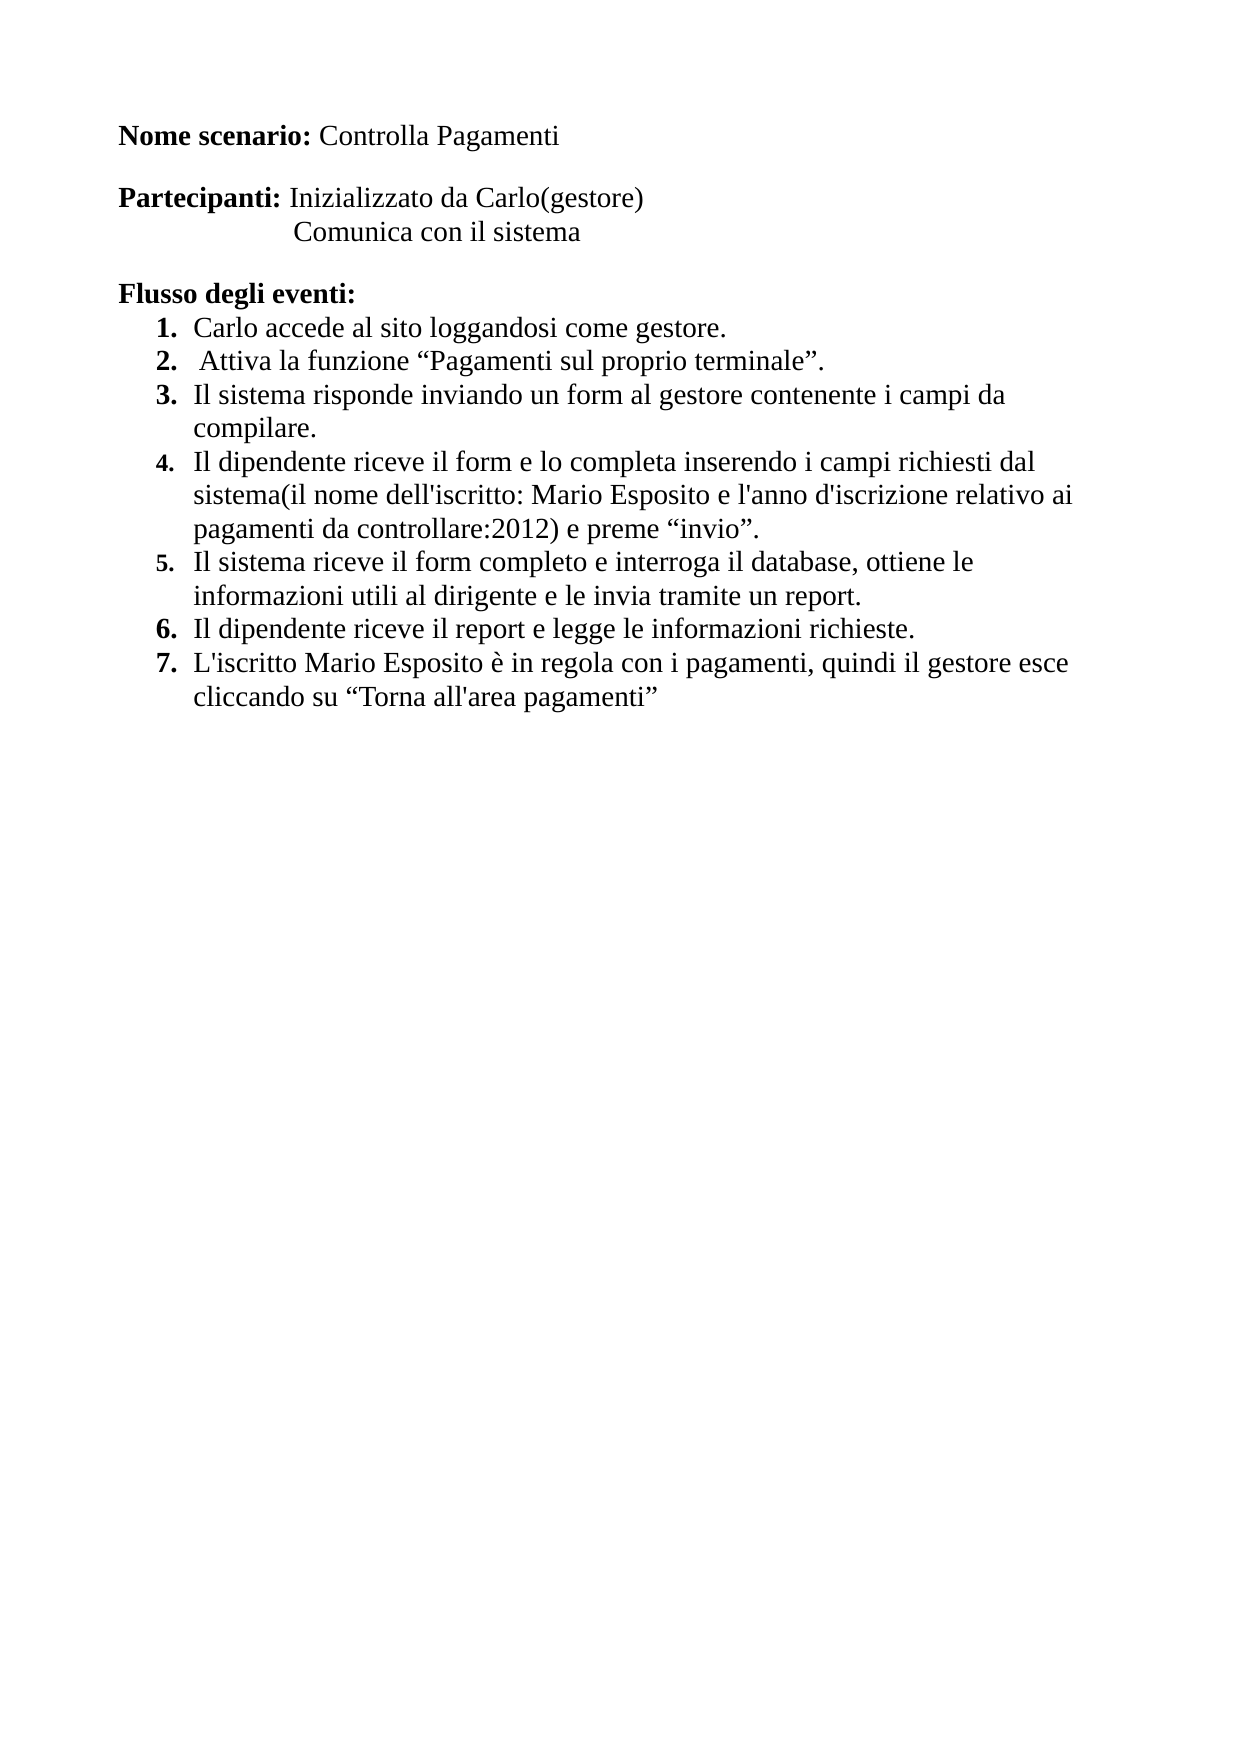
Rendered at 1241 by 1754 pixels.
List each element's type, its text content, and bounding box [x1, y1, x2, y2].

list Il dipendente riceve il report e legge le informazioni richieste. [156, 612, 1122, 645]
list Carlo accede al sito loggandosi come gestore. [156, 310, 1122, 343]
text Comunica con il sistema [118, 214, 1122, 247]
text Partecipanti: Inizializzato da Carlo(gestore) [118, 180, 1122, 214]
list Attiva la funzione “Pagamenti sul proprio terminale”. [156, 343, 1122, 377]
list Il sistema risponde inviando un form al gestore contenente i campi da compilare. [156, 377, 1122, 444]
list Il sistema riceve il form completo e interroga il database, ottiene le informazioni utili al dirigente e le invia tramite un report. [156, 544, 1122, 612]
list L'iscritto Mario Esposito è in regola con i pagamenti, quindi il gestore esce cliccando su “Torna all'area pagamenti” [156, 645, 1122, 712]
list Il dipendente riceve il form e lo completa inserendo i campi richiesti dal sistema(il nome dell'iscritto: Mario Esposito e l'anno d'iscrizione relativo ai pagamenti da controllare:2012) e preme “invio”. [156, 444, 1122, 544]
text Flusso degli eventi: [118, 276, 1122, 310]
text Nome scenario: Controlla Pagamenti [118, 118, 1122, 152]
